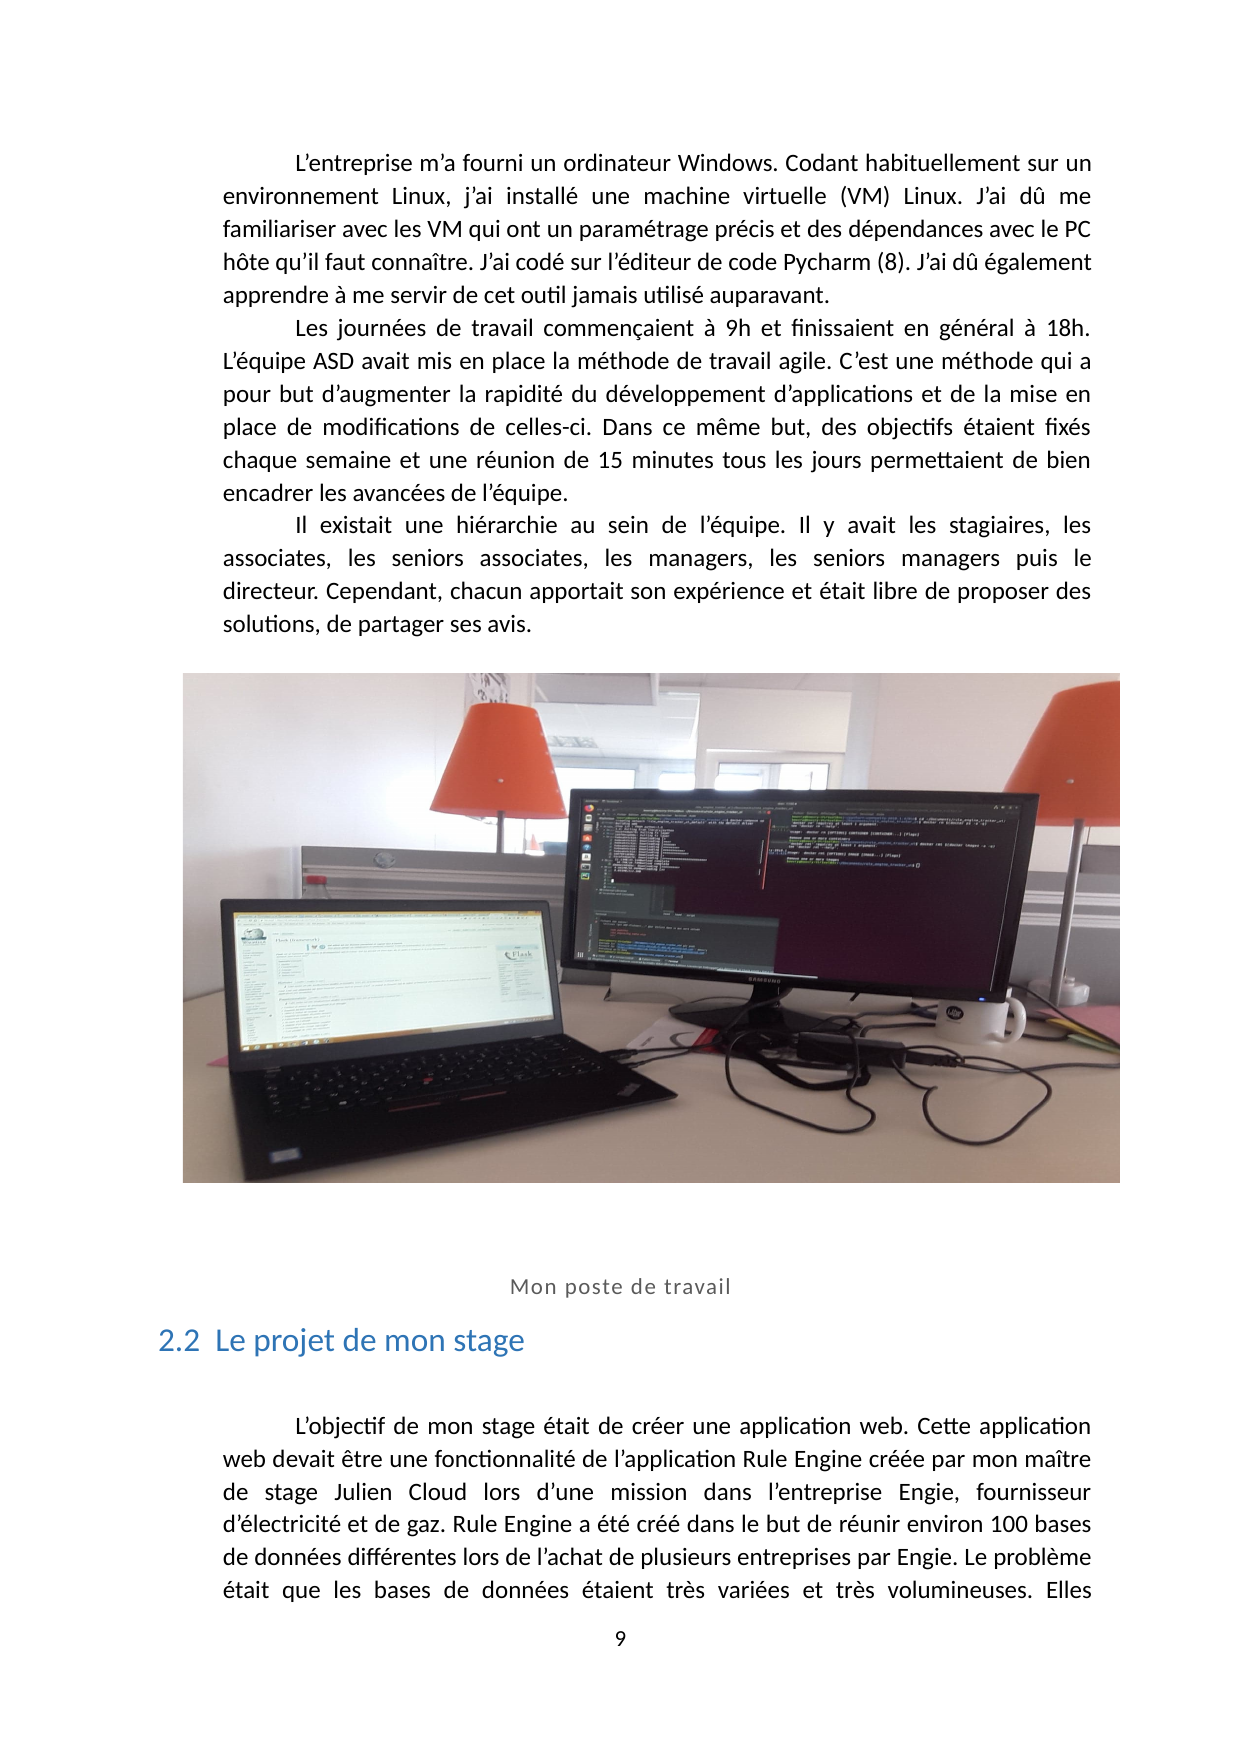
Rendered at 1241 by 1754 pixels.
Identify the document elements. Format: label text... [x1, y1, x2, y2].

list Il existait une hiérarchie au sein de l’équipe. Il y avait les stagiaires, les associates, les seniors associates, les managers, les seniors managers puis le directeur. Cependant, chacun apportait son expérience et était libre de proposer des solutions, de partager ses avis. [223, 510, 1093, 639]
list Les journées de travail commençaient à 9h et finissaient en général à 18h. L’équipe ASD avait mis en place la méthode de travail agile. C’est une méthode qui a pour but d’augmenter la rapidité du développement d’applications et de la mise en place de modifications de celles-ci. Dans ce même but, des objectifs étaient fixés chaque semaine et une réunion de 15 minutes tous les jours permettaient de bien encadrer les avancées de l’équipe. [223, 312, 1093, 507]
text 2.2 Le projet de mon stage [148, 1319, 1093, 1360]
picture [182, 673, 1122, 1186]
list L’objectif de mon stage était de créer une application web. Cette application web devait être une fonctionnalité de l’application Rule Engine créée par mon maître de stage Julien Cloud lors d’une mission dans l’entreprise Engie, fournisseur d’électricité et de gaz. Rule Engine a été créé dans le but de réunir environ 100 bases de données différentes lors de l’achat de plusieurs entreprises par Engie. Le problème était que les bases de données étaient très variées et très volumineuses. Elles [223, 1410, 1093, 1605]
list L’entreprise m’a fourni un ordinateur Windows. Codant habituellement sur un environnement Linux, j’ai installé une machine virtuelle (VM) Linux. J’ai dû me familiariser avec les VM qui ont un paramétrage précis et des dépendances avec le PC hôte qu’il faut connaître. J’ai codé sur l’éditeur de code Pycharm (8). J’ai dû également apprendre à me servir de cet outil jamais utilisé auparavant. [223, 148, 1093, 310]
subtitle Mon poste de travail [148, 1272, 1093, 1300]
